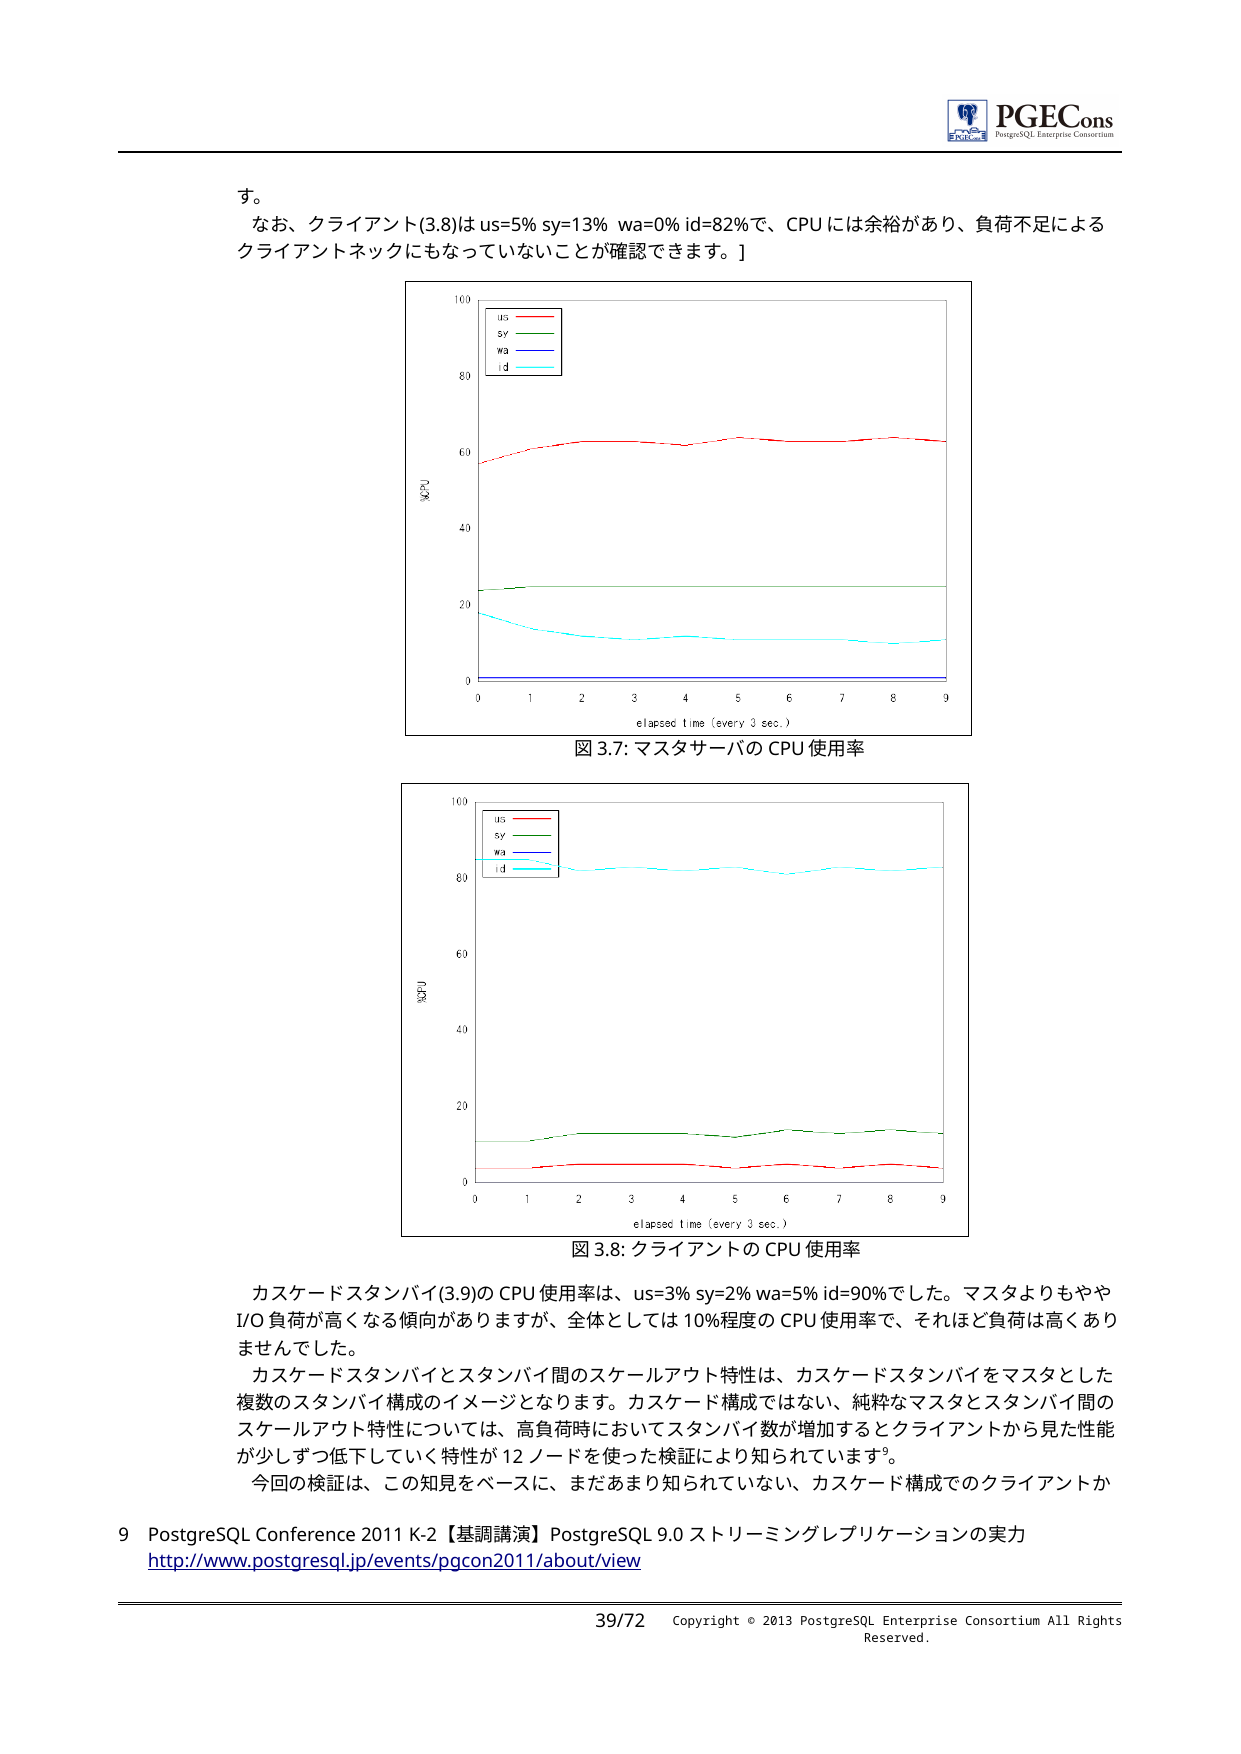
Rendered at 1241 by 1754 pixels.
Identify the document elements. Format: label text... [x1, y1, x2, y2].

text カスケードスタンバイ(図 3.9)のCPU使用率は、us=3% sy=2% wa=5% id=90%でした。マスタよりもややI/O負荷が高くなる傾向がありますが、全体としては10%程度のCPU使用率で、それほど負荷は高くありませんでした。 [236, 264, 1122, 1360]
text カスケードスタンバイ(図 3.9)のCPU使用率は、us=3% sy=2% wa=5% id=90%でした。マスタよりもややI/O負荷が高くなる傾向がありますが、全体としては10%程度のCPU使用率で、それほど負荷は高くありませんでした。 [406, 282, 971, 735]
text なお、クライアント(図 3.8)はus=5% sy=13% wa=0% id=82%で、CPUには余裕があり、負荷不足によるクライアントネックにもなっていないことが確認できます。] [236, 209, 1122, 264]
picture [407, 284, 969, 732]
text 図 3.7: マスタサーバのCPU使用率 [317, 311, 1122, 760]
picture [404, 786, 966, 1233]
picture [941, 94, 1119, 147]
text 今回の検証は、この知見をベースに、まだあまり知られていない、カスケード構成でのクライアントか [236, 1469, 1122, 1496]
text 図 3.8: クライアントのCPU使用率 [321, 813, 1111, 1261]
text PostgreSQL Conference 2011 K-2【基調講演】PostgreSQL 9.0 ストリーミングレプリケーションの実力 http://www.postgresql.jp/events/pgcon2011/about/view [118, 1520, 1122, 1572]
text CPUリソースとして最も負荷が高いのはマスタ(図 3.7)で、CPU使用率はおよそus=63% sy=25% wa=1% id=11%でした。us+sy+waを足したCPU使用率は89%で、マスタには十分に負荷がかかっている状態です。 [236, 182, 1122, 209]
text カスケードスタンバイとスタンバイ間のスケールアウト特性は、カスケードスタンバイをマスタとした複数のスタンバイ構成のイメージとなります。カスケード構成ではない、純粋なマスタとスタンバイ間のスケールアウト特性については、高負荷時においてスタンバイ数が増加するとクライアントから見た性能が少しずつ低下していく特性が12ノードを使った検証により知られています。 [236, 1360, 1122, 1469]
